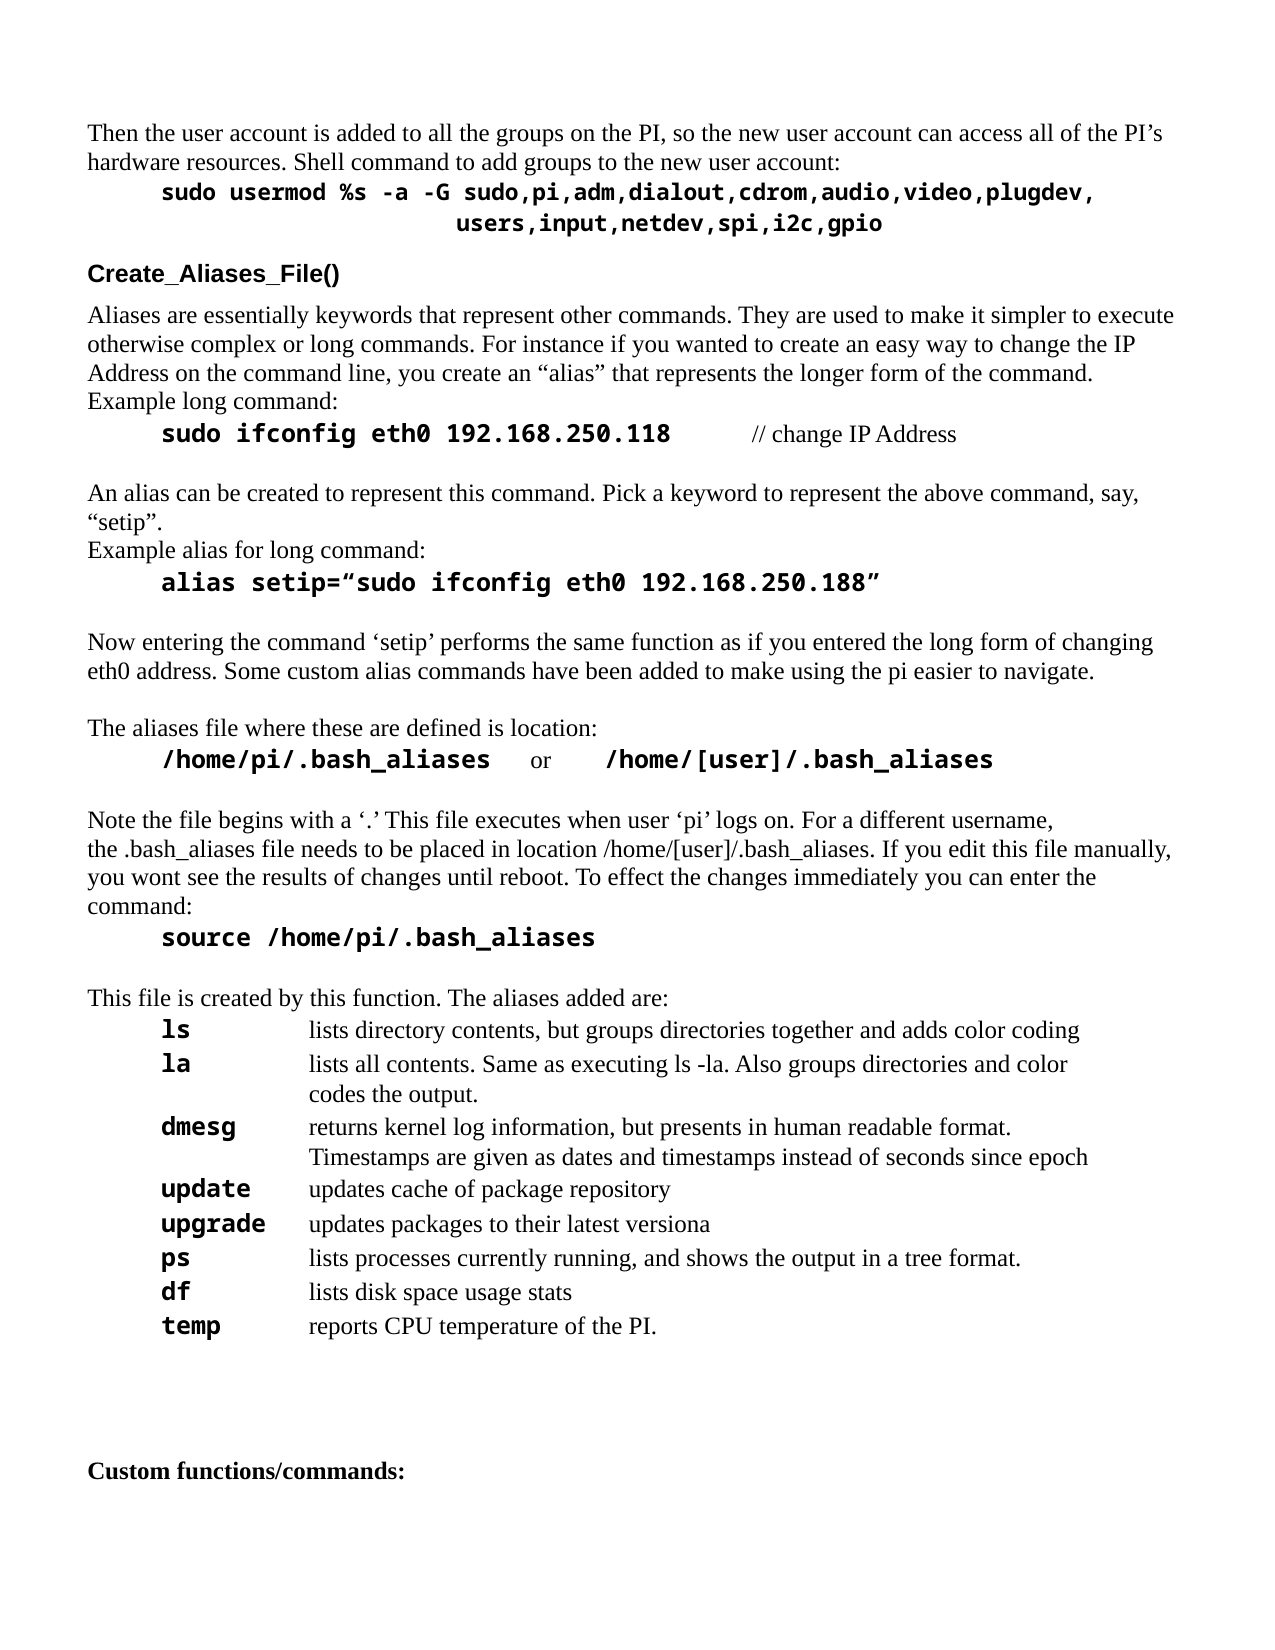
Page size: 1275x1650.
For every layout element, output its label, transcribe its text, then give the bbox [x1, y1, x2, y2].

text /home/pi/.bash_aliases or /home/[user]/.bash_aliases [87, 742, 1188, 776]
text This file is created by this function. The aliases added are: [87, 983, 1188, 1011]
text sudo ifconfig eth0 192.168.250.118 // change IP Address [87, 415, 1188, 449]
text df lists disk space usage stats [87, 1273, 1188, 1307]
text Now entering the command ‘setip’ performs the same function as if you entered the long form of changing eth0 address. Some custom alias commands have been added to make using the pi easier to navigate. [87, 627, 1188, 684]
text source /home/pi/.bash_aliases [87, 920, 1188, 954]
subtitle Create_Aliases_File() [87, 259, 1188, 288]
text The aliases file where these are defined is location: [87, 713, 1188, 742]
text alias setip=“sudo ifconfig eth0 192.168.250.188” [87, 564, 1188, 598]
text ls lists directory contents, but groups directories together and adds color coding [87, 1011, 1188, 1046]
text ps lists processes currently running, and shows the output in a tree format. [87, 1239, 1188, 1273]
text temp reports CPU temperature of the PI. [87, 1307, 1188, 1341]
text update updates cache of package repository [87, 1171, 1188, 1205]
text dmesg returns kernel log information, but presents in human readable format. Timestamps are given as dates and timestamps instead of seconds since epoch [87, 1108, 1188, 1171]
text Example long command: [87, 386, 1188, 415]
text Then the user account is added to all the groups on the PI, so the new user account can access all of the PI’s hardware resources. Shell command to add groups to the new user account: [87, 118, 1188, 176]
text Note the file begins with a ‘.’ This file executes when user ‘pi’ logs on. For a different username, the .bash_aliases file needs to be placed in location /home/[user]/.bash_aliases. If you edit this file manually, you wont see the results of changes until reboot. To effect the changes immediately you can enter the command: [87, 805, 1188, 920]
text sudo usermod %s -a -G sudo,pi,adm,dialout,cdrom,audio,video,plugdev, users,input,netdev,spi,i2c,gpio [87, 176, 1188, 238]
text Example alias for long command: [87, 536, 1188, 564]
text Aliases are essentially keywords that represent other commands. They are used to make it simpler to execute otherwise complex or long commands. For instance if you wanted to create an easy way to change the IP Address on the command line, you create an “alias” that represents the longer form of the command. [87, 300, 1188, 386]
text la lists all contents. Same as executing ls -la. Also groups directories and color codes the output. [87, 1046, 1188, 1108]
text Custom functions/commands: [87, 1456, 1188, 1485]
text upgrade updates packages to their latest versiona [87, 1205, 1188, 1239]
text An alias can be created to represent this command. Pick a keyword to represent the above command, say, “setip”. [87, 478, 1188, 536]
